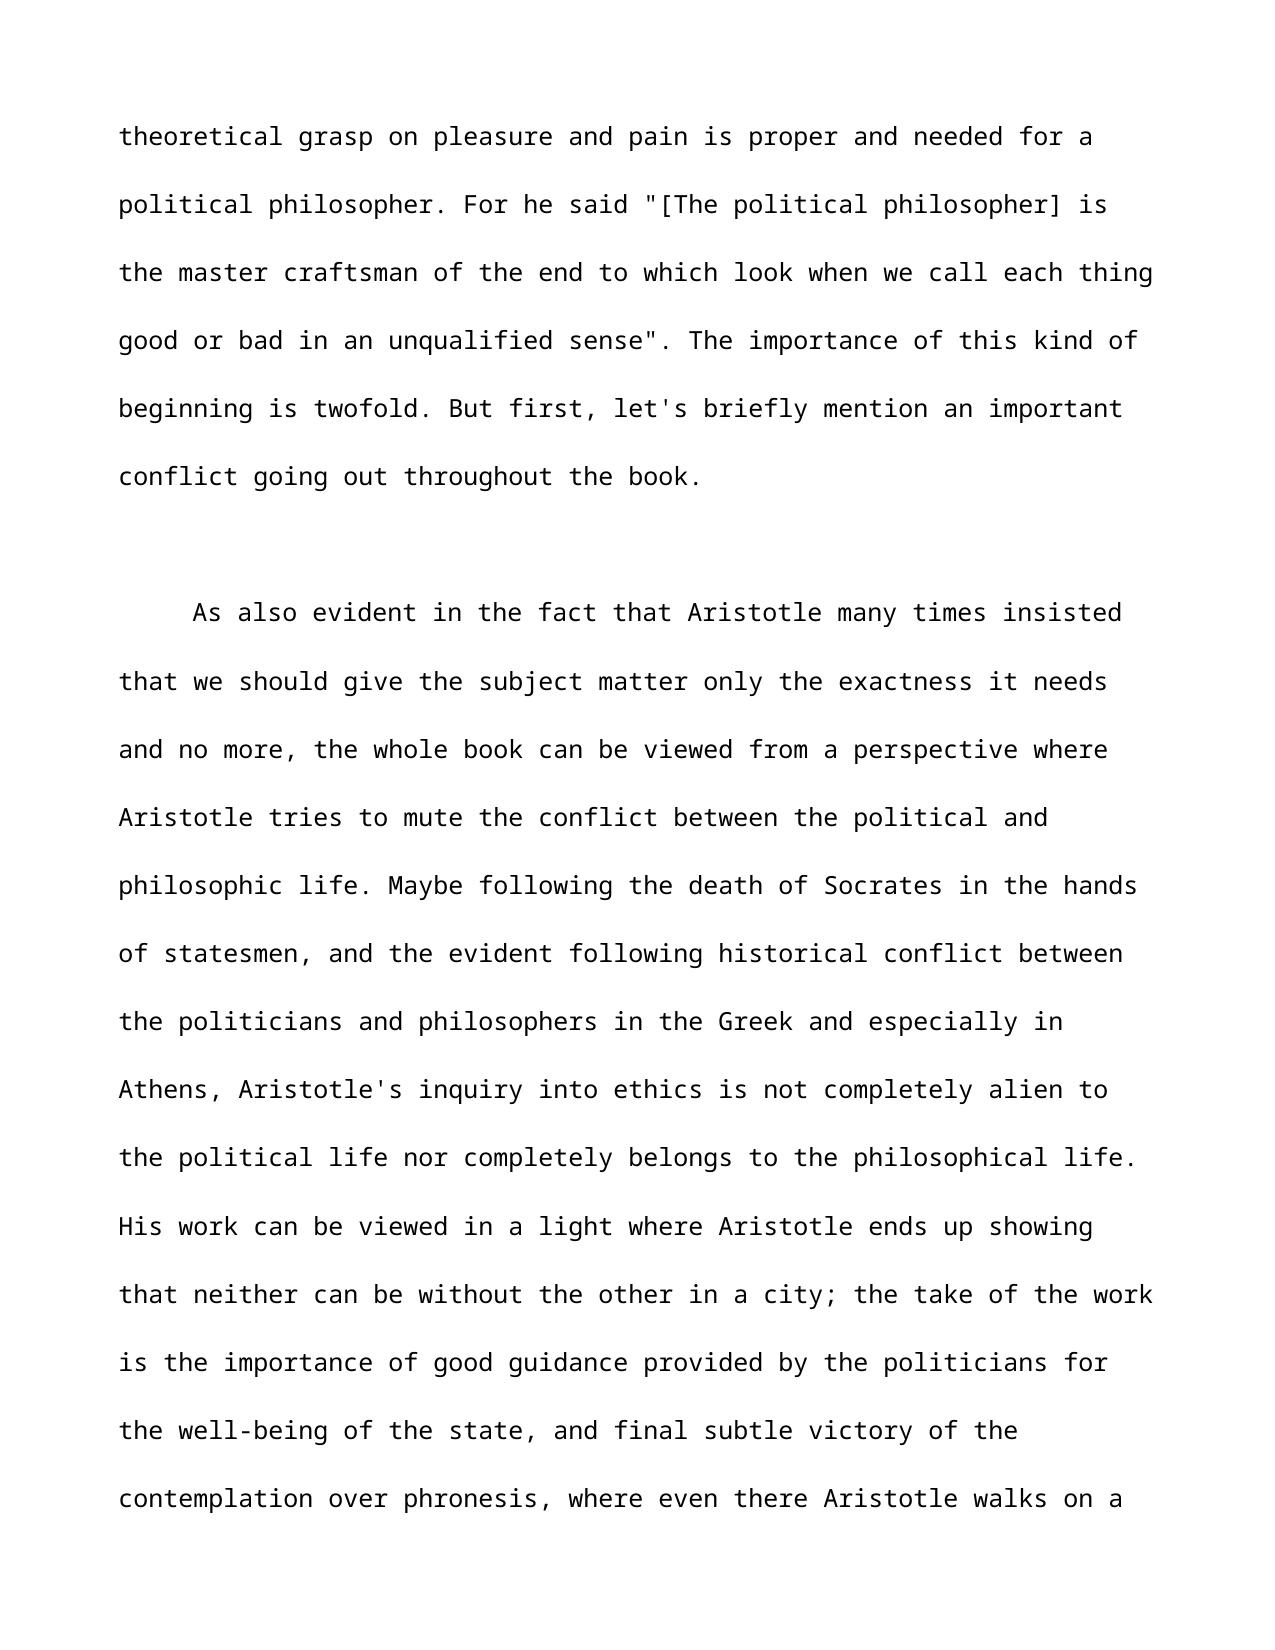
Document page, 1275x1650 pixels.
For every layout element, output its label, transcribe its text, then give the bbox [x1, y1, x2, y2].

text As also evident in the fact that Aristotle many times insisted that we should give the subject matter only the exactness it needs and no more, the whole book can be viewed from a perspective where Aristotle tries to mute the conflict between the political and philosophic life. Maybe following the death of Socrates in the hands of statesmen, and the evident following historical conflict between the politicians and philosophers in the Greek and especially in Athens, Aristotle's inquiry into ethics is not completely alien to the political life nor completely belongs to the philosophical life. His work can be viewed in a light where Aristotle ends up showing that neither can be without the other in a city; the take of the work is the importance of good guidance provided by the politicians for the well-being of the state, and final subtle victory of the contemplation over phronesis, where even there Aristotle walks on a [118, 595, 1157, 1515]
text theoretical grasp on pleasure and pain is proper and needed for a political philosopher. For he said "[The political philosopher] is the master craftsman of the end to which look when we call each thing good or bad in an unqualified sense". The importance of this kind of beginning is twofold. But first, let's briefly mention an important conflict going out throughout the book. [118, 118, 1157, 493]
